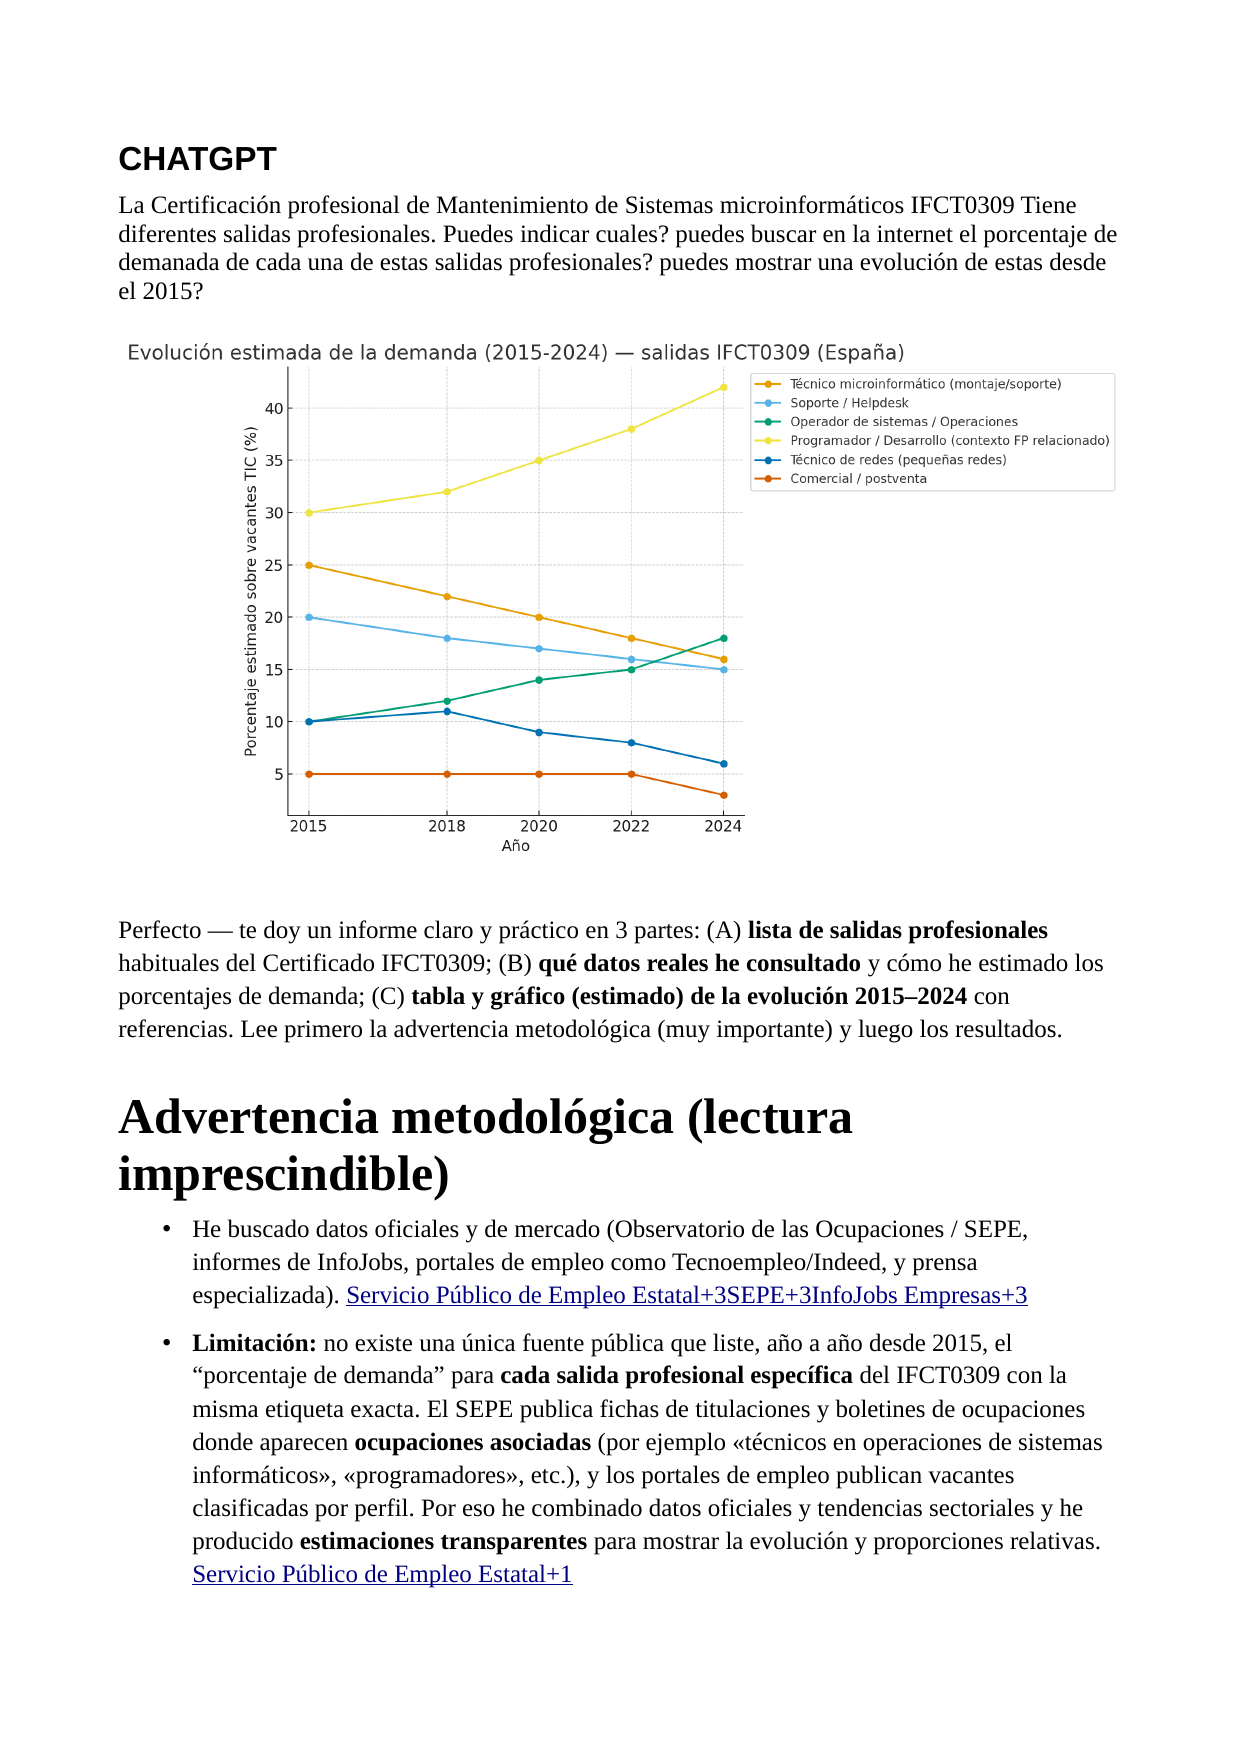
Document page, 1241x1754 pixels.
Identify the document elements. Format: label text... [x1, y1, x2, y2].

list He buscado datos oficiales y de mercado (Observatorio de las Ocupaciones / SEPE, informes de InfoJobs, portales de empleo como Tecnoempleo/Indeed, y prensa especializada). Servicio Público de Empleo Estatal+3SEPE+3InfoJobs Empresas+3 [162, 1214, 1122, 1309]
subtitle CHATGPT [118, 139, 1122, 177]
picture [118, 334, 1123, 863]
list Limitación: no existe una única fuente pública que liste, año a año desde 2015, el “porcentaje de demanda” para cada salida profesional específica del IFCT0309 con la misma etiqueta exacta. El SEPE publica fichas de titulaciones y boletines de ocupaciones donde aparecen ocupaciones asociadas (por ejemplo «técnicos en operaciones de sistemas informáticos», «programadores», etc.), y los portales de empleo publican vacantes clasificadas por perfil. Por eso he combinado datos oficiales y tendencias sectoriales y he producido estimaciones transparentes para mostrar la evolución y proporciones relativas. Servicio Público de Empleo Estatal+1 [162, 1328, 1122, 1587]
subtitle Advertencia metodológica (lectura imprescindible) [118, 1086, 1122, 1201]
text La Certificación profesional de Mantenimiento de Sistemas microinformáticos IFCT0309 Tiene diferentes salidas profesionales. Puedes indicar cuales? puedes buscar en la internet el porcentaje de demanada de cada una de estas salidas profesionales? puedes mostrar una evolución de estas desde el 2015? [118, 190, 1122, 305]
text Perfecto — te doy un informe claro y práctico en 3 partes: (A) lista de salidas profesionales habituales del Certificado IFCT0309; (B) qué datos reales he consultado y cómo he estimado los porcentajes de demanda; (C) tabla y gráfico (estimado) de la evolución 2015–2024 con referencias. Lee primero la advertencia metodológica (muy importante) y luego los resultados. [118, 915, 1122, 1043]
